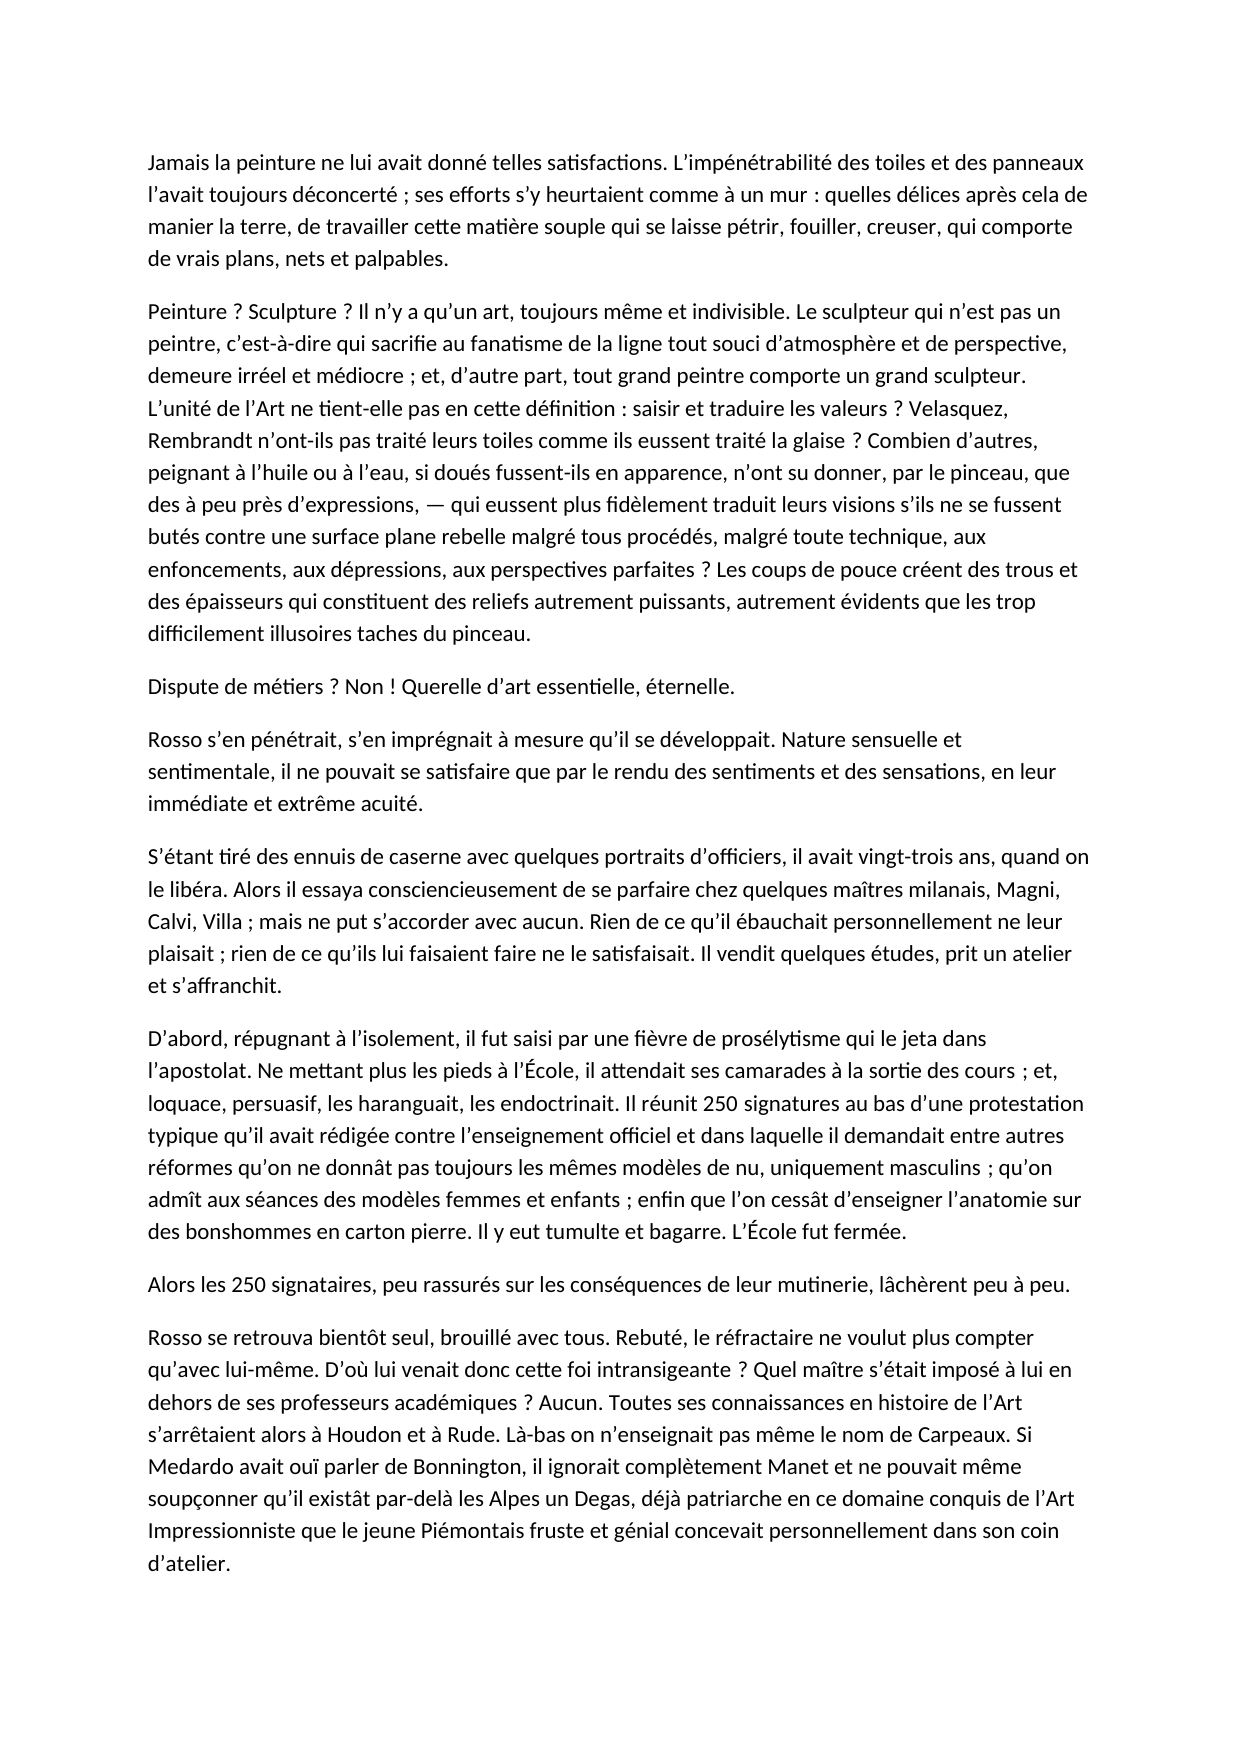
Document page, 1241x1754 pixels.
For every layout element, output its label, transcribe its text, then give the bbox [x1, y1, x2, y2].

text D’abord, répugnant à l’isolement, il fut saisi par une fièvre de prosélytisme qui le jeta dans l’apostolat. Ne mettant plus les pieds à l’École, il attendait ses camarades à la sortie des cours ; et, loquace, persuasif, les haranguait, les endoctrinait. Il réunit 250 signatures au bas d’une protestation typique qu’il avait rédigée contre l’enseignement officiel et dans laquelle il demandait entre autres réformes qu’on ne donnât pas toujours les mêmes modèles de nu, uniquement masculins ; qu’on admît aux séances des modèles femmes et enfants ; enfin que l’on cessât d’enseigner l’anatomie sur des bonshommes en carton pierre. Il y eut tumulte et bagarre. L’École fut fermée. [148, 1024, 1093, 1245]
text Rosso se retrouva bientôt seul, brouillé avec tous. Rebuté, le réfractaire ne voulut plus compter qu’avec lui-même. D’où lui venait donc cette foi intransigeante ? Quel maître s’était imposé à lui en dehors de ses professeurs académiques ? Aucun. Toutes ses connaissances en histoire de l’Art s’arrêtaient alors à Houdon et à Rude. Là-bas on n’enseignait pas même le nom de Carpeaux. Si Medardo avait ouï parler de Bonnington, il ignorait complètement Manet et ne pouvait même soupçonner qu’il existât par-delà les Alpes un Degas, déjà patriarche en ce domaine conquis de l’Art Impressionniste que le jeune Piémontais fruste et génial concevait personnellement dans son coin d’atelier. [148, 1323, 1093, 1577]
text Peinture ? Sculpture ? Il n’y a qu’un art, toujours même et indivisible. Le sculpteur qui n’est pas un peintre, c’est-à-dire qui sacrifie au fanatisme de la ligne tout souci d’atmosphère et de perspective, demeure irréel et médiocre ; et, d’autre part, tout grand peintre comporte un grand sculpteur. L’unité de l’Art ne tient-elle pas en cette définition : saisir et traduire les valeurs ? Velasquez, Rembrandt n’ont-ils pas traité leurs toiles comme ils eussent traité la glaise ? Combien d’autres, peignant à l’huile ou à l’eau, si doués fussent-ils en apparence, n’ont su donner, par le pinceau, que des à peu près d’expressions, — qui eussent plus fidèlement traduit leurs visions s’ils ne se fussent butés contre une surface plane rebelle malgré tous procédés, malgré toute technique, aux enfoncements, aux dépressions, aux perspectives parfaites ? Les coups de pouce créent des trous et des épaisseurs qui constituent des reliefs autrement puissants, autrement évidents que les trop difficilement illusoires taches du pinceau. [148, 297, 1093, 647]
text S’étant tiré des ennuis de caserne avec quelques portraits d’officiers, il avait vingt-trois ans, quand on le libéra. Alors il essaya consciencieusement de se parfaire chez quelques maîtres milanais, Magni, Calvi, Villa ; mais ne put s’accorder avec aucun. Rien de ce qu’il ébauchait personnellement ne leur plaisait ; rien de ce qu’ils lui faisaient faire ne le satisfaisait. Il vendit quelques études, prit un atelier et s’affranchit. [148, 842, 1093, 999]
text Alors les 250 signataires, peu rassurés sur les conséquences de leur mutinerie, lâchèrent peu à peu. [148, 1270, 1093, 1298]
text Dispute de métiers ? Non ! Querelle d’art essentielle, éternelle. [148, 672, 1093, 700]
text Jamais la peinture ne lui avait donné telles satisfactions. L’impénétrabilité des toiles et des panneaux l’avait toujours déconcerté ; ses efforts s’y heurtaient comme à un mur : quelles délices après cela de manier la terre, de travailler cette matière souple qui se laisse pétrir, fouiller, creuser, qui comporte de vrais plans, nets et palpables. [148, 148, 1093, 272]
text Rosso s’en pénétrait, s’en imprégnait à mesure qu’il se développait. Nature sensuelle et sentimentale, il ne pouvait se satisfaire que par le rendu des sentiments et des sensations, en leur immédiate et extrême acuité. [148, 725, 1093, 817]
